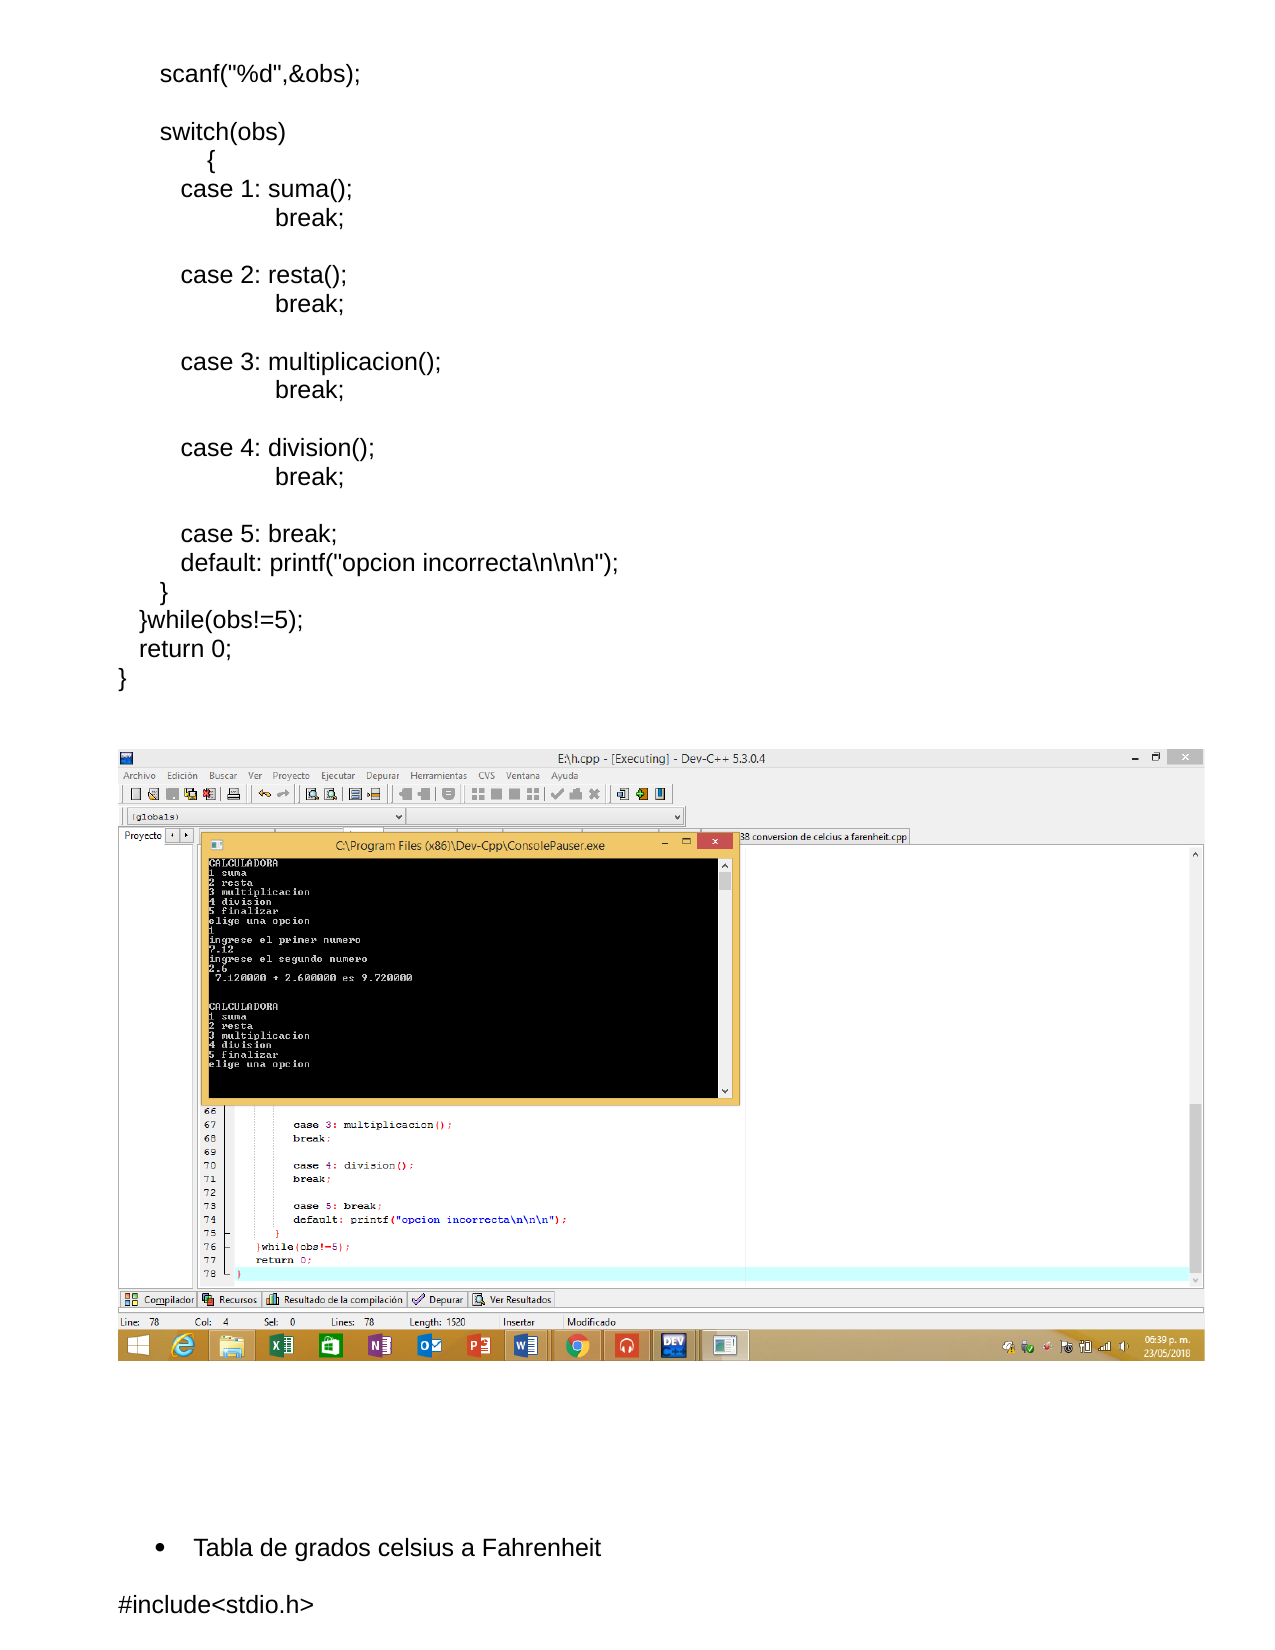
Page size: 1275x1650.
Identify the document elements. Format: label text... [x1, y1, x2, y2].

text return 0; [118, 634, 1205, 663]
text { [118, 145, 1205, 174]
text case 5: break; [118, 519, 1205, 548]
text #include<stdio.h> [118, 1590, 1205, 1619]
text break; [118, 289, 1205, 318]
text }while(obs!=5); [118, 605, 1205, 634]
text case 1: suma(); [118, 174, 1205, 203]
text } [118, 577, 1205, 605]
text case 2: resta(); [118, 260, 1205, 289]
text break; [118, 462, 1205, 490]
text break; [118, 375, 1205, 404]
list Tabla de grados celsius a Fahrenheit [156, 1533, 1205, 1561]
text default: printf("opcion incorrecta\n\n\n"); [118, 548, 1205, 577]
text break; [118, 203, 1205, 232]
text scanf("%d",&obs); [118, 59, 1205, 88]
text case 4: division(); [118, 433, 1205, 462]
text } [118, 663, 1205, 692]
text case 3: multiplicacion(); [118, 347, 1205, 375]
text switch(obs) [118, 117, 1205, 145]
